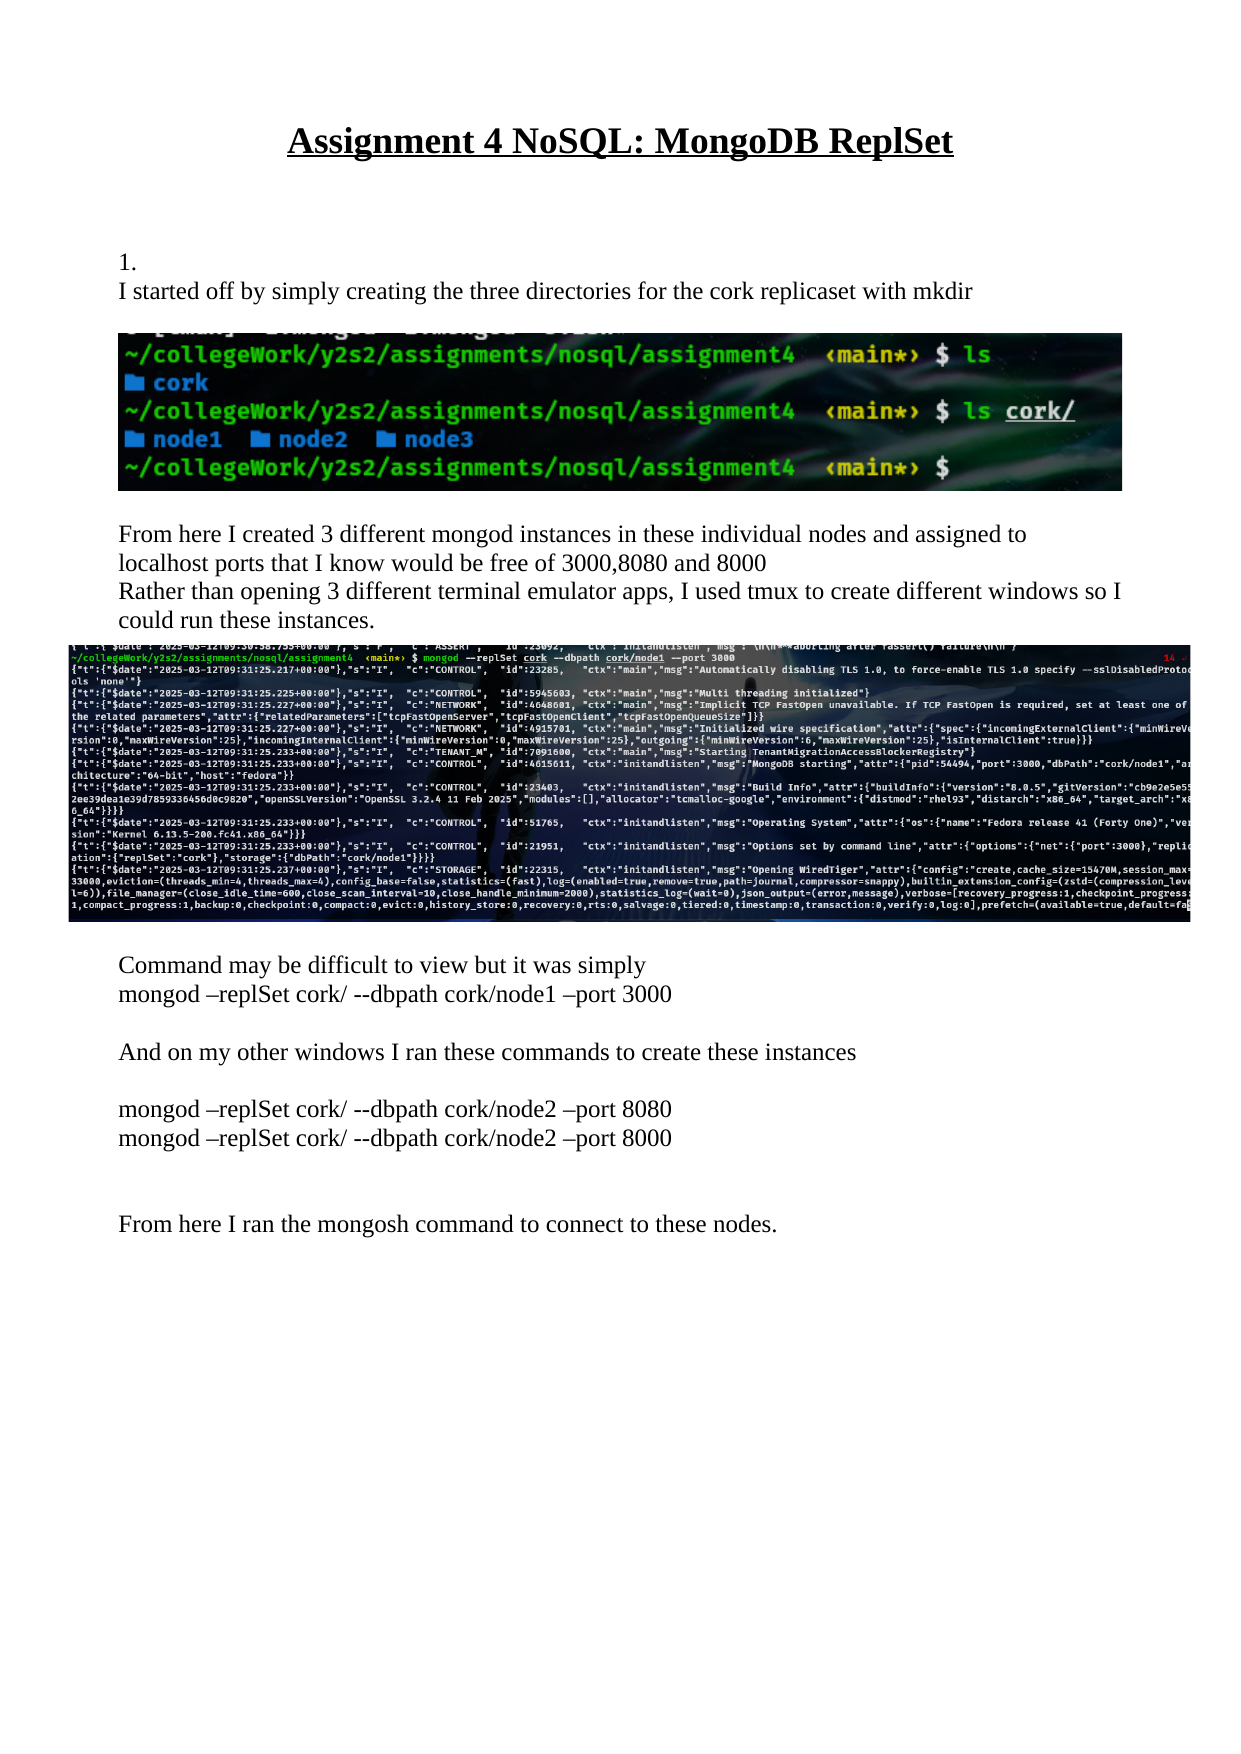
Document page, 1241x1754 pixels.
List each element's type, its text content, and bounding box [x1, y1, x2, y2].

text 1. [118, 247, 1122, 276]
picture [68, 645, 1191, 922]
text I started off by simply creating the three directories for the cork replicaset with mkdir [118, 276, 1122, 305]
text Command may be difficult to view but it was simply [118, 951, 1122, 979]
picture [118, 333, 1123, 491]
text And on my other windows I ran these commands to create these instances [118, 1037, 1122, 1066]
text Rather than opening 3 different terminal emulator apps, I used tmux to create different windows so I could run these instances. [118, 576, 1122, 634]
text mongod –replSet cork/ --dbpath cork/node2 –port 8080 [118, 1094, 1122, 1123]
text From here I created 3 different mongod instances in these individual nodes and assigned to localhost ports that I know would be free of 3000,8080 and 8000 [118, 519, 1122, 576]
text mongod –replSet cork/ --dbpath cork/node2 –port 8000 [118, 1123, 1122, 1152]
text Assignment 4 NoSQL: MongoDB ReplSet [118, 118, 1122, 161]
text From here I ran the mongosh command to connect to these nodes. [118, 1209, 1122, 1238]
text mongod –replSet cork/ --dbpath cork/node1 –port 3000 [118, 979, 1122, 1008]
